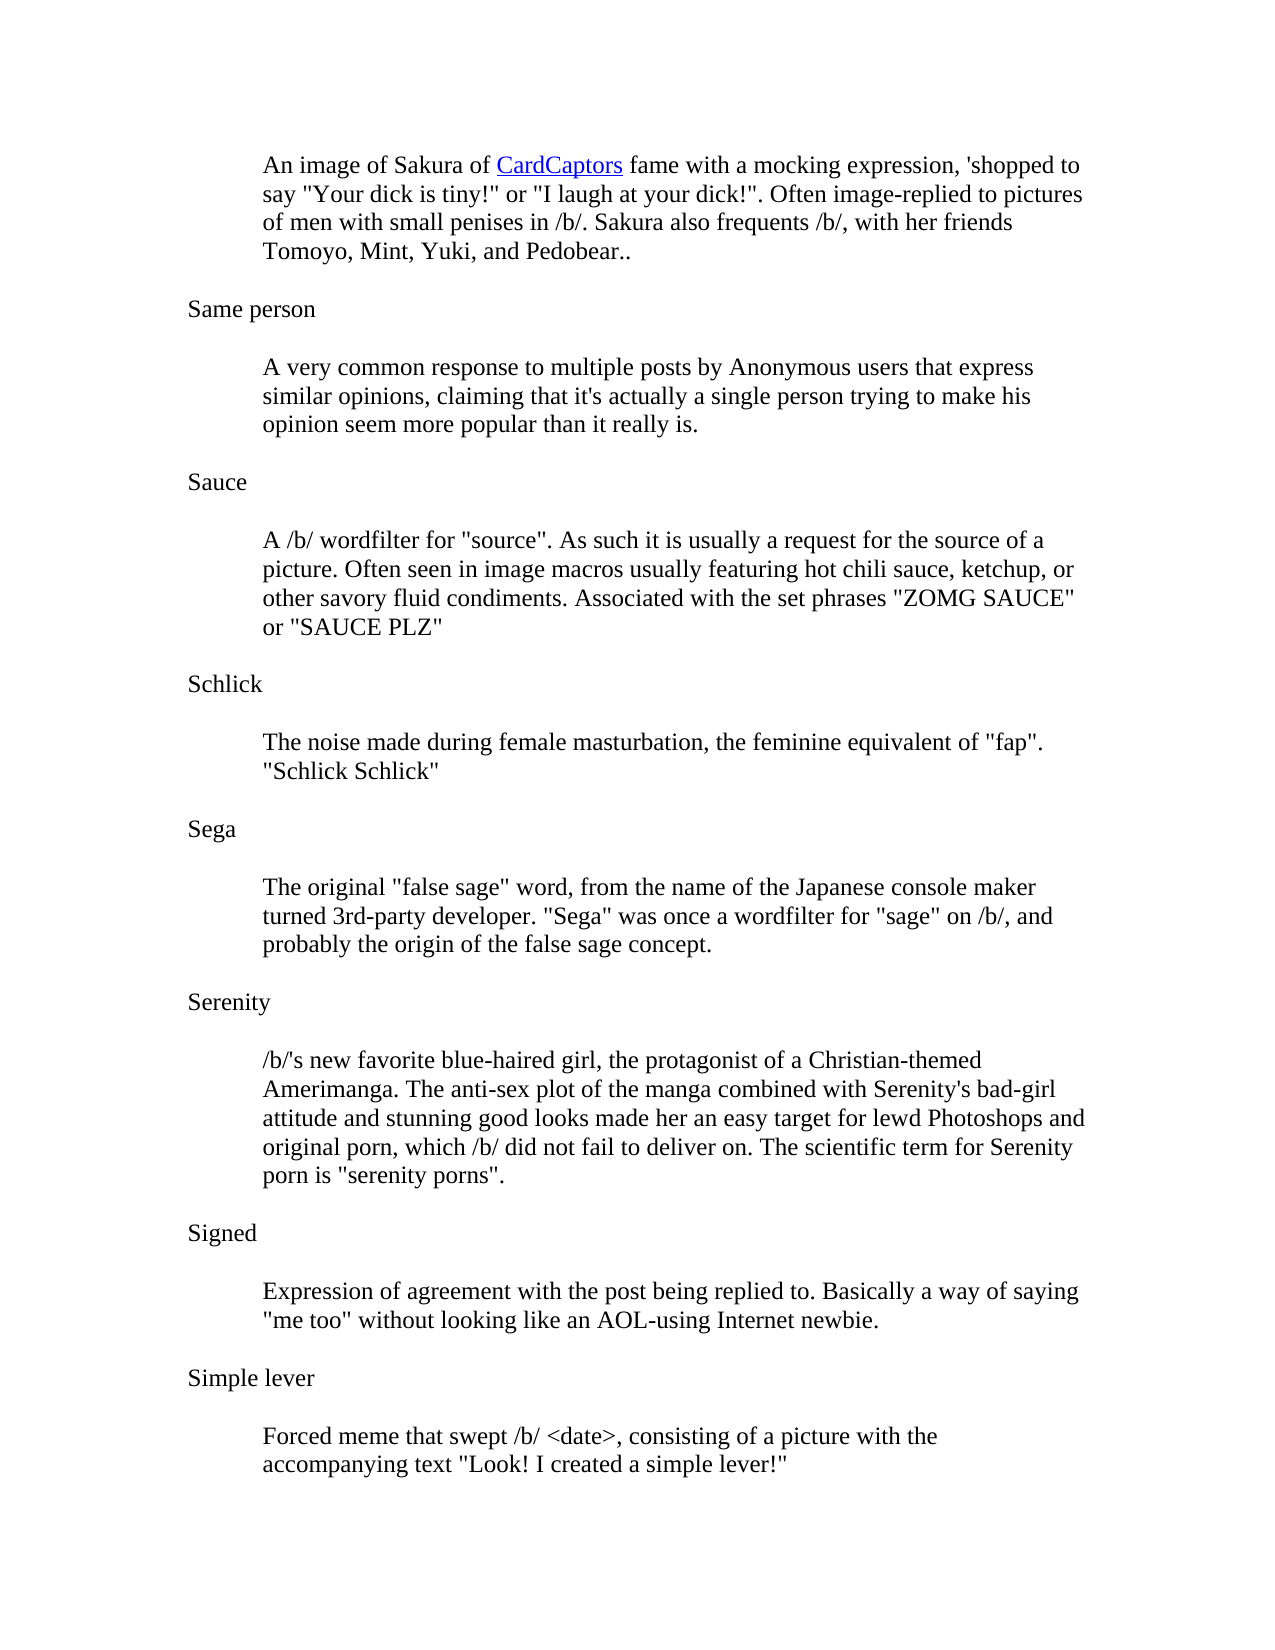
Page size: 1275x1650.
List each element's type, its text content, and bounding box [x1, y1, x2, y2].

text Simple lever [187, 1363, 1087, 1392]
text The original "false sage" word, from the name of the Japanese console maker turned 3rd-party developer. "Sega" was once a wordfilter for "sage" on /b/, and probably the origin of the false sage concept. [262, 872, 1087, 958]
text Serenity [187, 987, 1087, 1016]
text /b/'s new favorite blue-haired girl, the protagonist of a Christian-themed Amerimanga. The anti-sex plot of the manga combined with Serenity's bad-girl attitude and stunning good looks made her an easy target for lewd Photoshops and original porn, which /b/ did not fail to deliver on. The scientific term for Serenity porn is "serenity porns". [262, 1045, 1087, 1189]
text Forced meme that swept /b/ <date>, consisting of a picture with the accompanying text "Look! I created a simple lever!" [262, 1421, 1087, 1478]
text An image of Sakura of CardCaptors fame with a mocking expression, 'shopped to say "Your dick is tiny!" or "I laugh at your dick!". Often image-replied to pictures of men with small penises in /b/. Sakura also frequents /b/, with her friends Tomoyo, Mint, Yuki, and Pedobear.. [262, 150, 1087, 265]
text Sega [187, 814, 1087, 843]
text Signed [187, 1218, 1087, 1247]
text A /b/ wordfilter for "source". As such it is usually a request for the source of a picture. Often seen in image macros usually featuring hot chili sauce, ketchup, or other savory fluid condiments. Associated with the set phrases "ZOMG SAUCE" or "SAUCE PLZ" [262, 525, 1087, 640]
text Sauce [187, 467, 1087, 496]
text A very common response to multiple posts by Anonymous users that express similar opinions, claiming that it's actually a single person trying to make his opinion seem more popular than it really is. [262, 352, 1087, 438]
text The noise made during female masturbation, the feminine equivalent of "fap". "Schlick Schlick" [262, 727, 1087, 785]
text Same person [187, 294, 1087, 323]
text Schlick [187, 669, 1087, 698]
text Expression of agreement with the post being replied to. Basically a way of saying "me too" without looking like an AOL-using Internet newbie. [262, 1276, 1087, 1334]
